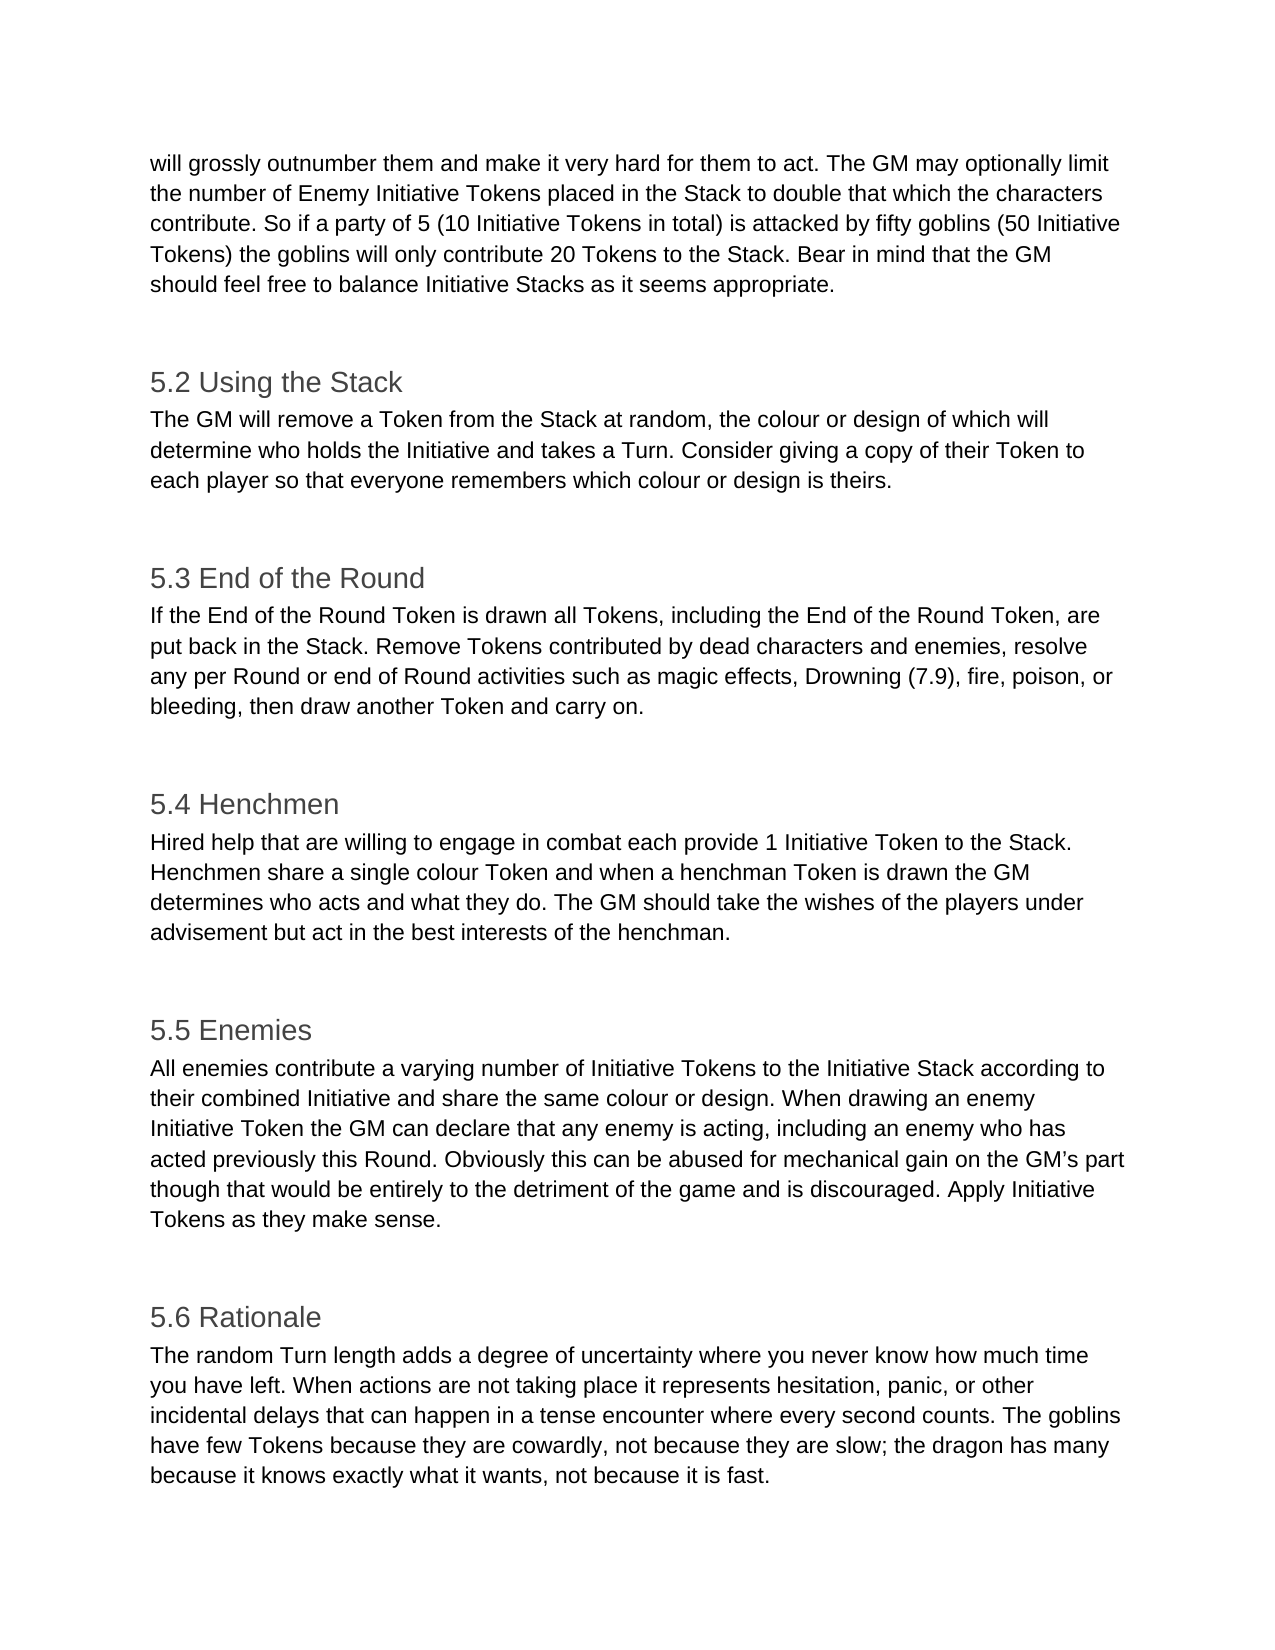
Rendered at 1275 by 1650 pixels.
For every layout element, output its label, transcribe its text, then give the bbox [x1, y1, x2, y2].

text If the End of the Round Token is drawn all Tokens, including the End of the Round Token, are put back in the Stack. Remove Tokens contributed by dead characters and enemies, resolve any per Round or end of Round activities such as magic effects, Drowning (7.9), fire, poison, or bleeding, then draw another Token and carry on. [150, 602, 1125, 719]
text Hired help that are willing to engage in combat each provide 1 Initiative Token to the Stack. Henchmen share a single colour Token and when a henchman Token is drawn the GM determines who acts and what they do. The GM should take the wishes of the players under advisement but act in the best interests of the henchman. [150, 829, 1125, 946]
text The GM will remove a Token from the Stack at random, the colour or design of which will determine who holds the Initiative and takes a Turn. Consider giving a copy of their Token to each player so that everyone remembers which colour or design is theirs. [150, 406, 1125, 493]
subtitle 5.5 Enemies [150, 1013, 1125, 1047]
subtitle 5.6 Rationale [150, 1300, 1125, 1333]
subtitle 5.3 End of the Round [150, 561, 1125, 594]
subtitle 5.4 Henchmen [150, 787, 1125, 820]
text will grossly outnumber them and make it very hard for them to act. The GM may optionally limit the number of Enemy Initiative Tokens placed in the Stack to double that which the characters contribute. So if a party of 5 (10 Initiative Tokens in total) is attacked by fifty goblins (50 Initiative Tokens) the goblins will only contribute 20 Tokens to the Stack. Bear in mind that the GM should feel free to balance Initiative Stacks as it seems appropriate. [150, 150, 1125, 297]
text The random Turn length adds a degree of uncertainty where you never know how much time you have left. When actions are not taking place it represents hesitation, panic, or other incidental delays that can happen in a tense encounter where every second counts. The goblins have few Tokens because they are cowardly, not because they are slow; the dragon has many because it knows exactly what it wants, not because it is fast. [150, 1342, 1125, 1489]
text All enemies contribute a varying number of Initiative Tokens to the Initiative Stack according to their combined Initiative and share the same colour or design. When drawing an enemy Initiative Token the GM can declare that any enemy is acting, including an enemy who has acted previously this Round. Obviously this can be abused for mechanical gain on the GM’s part though that would be entirely to the detriment of the game and is discouraged. Apply Initiative Tokens as they make sense. [150, 1055, 1125, 1232]
subtitle 5.2 Using the Stack [150, 364, 1125, 398]
